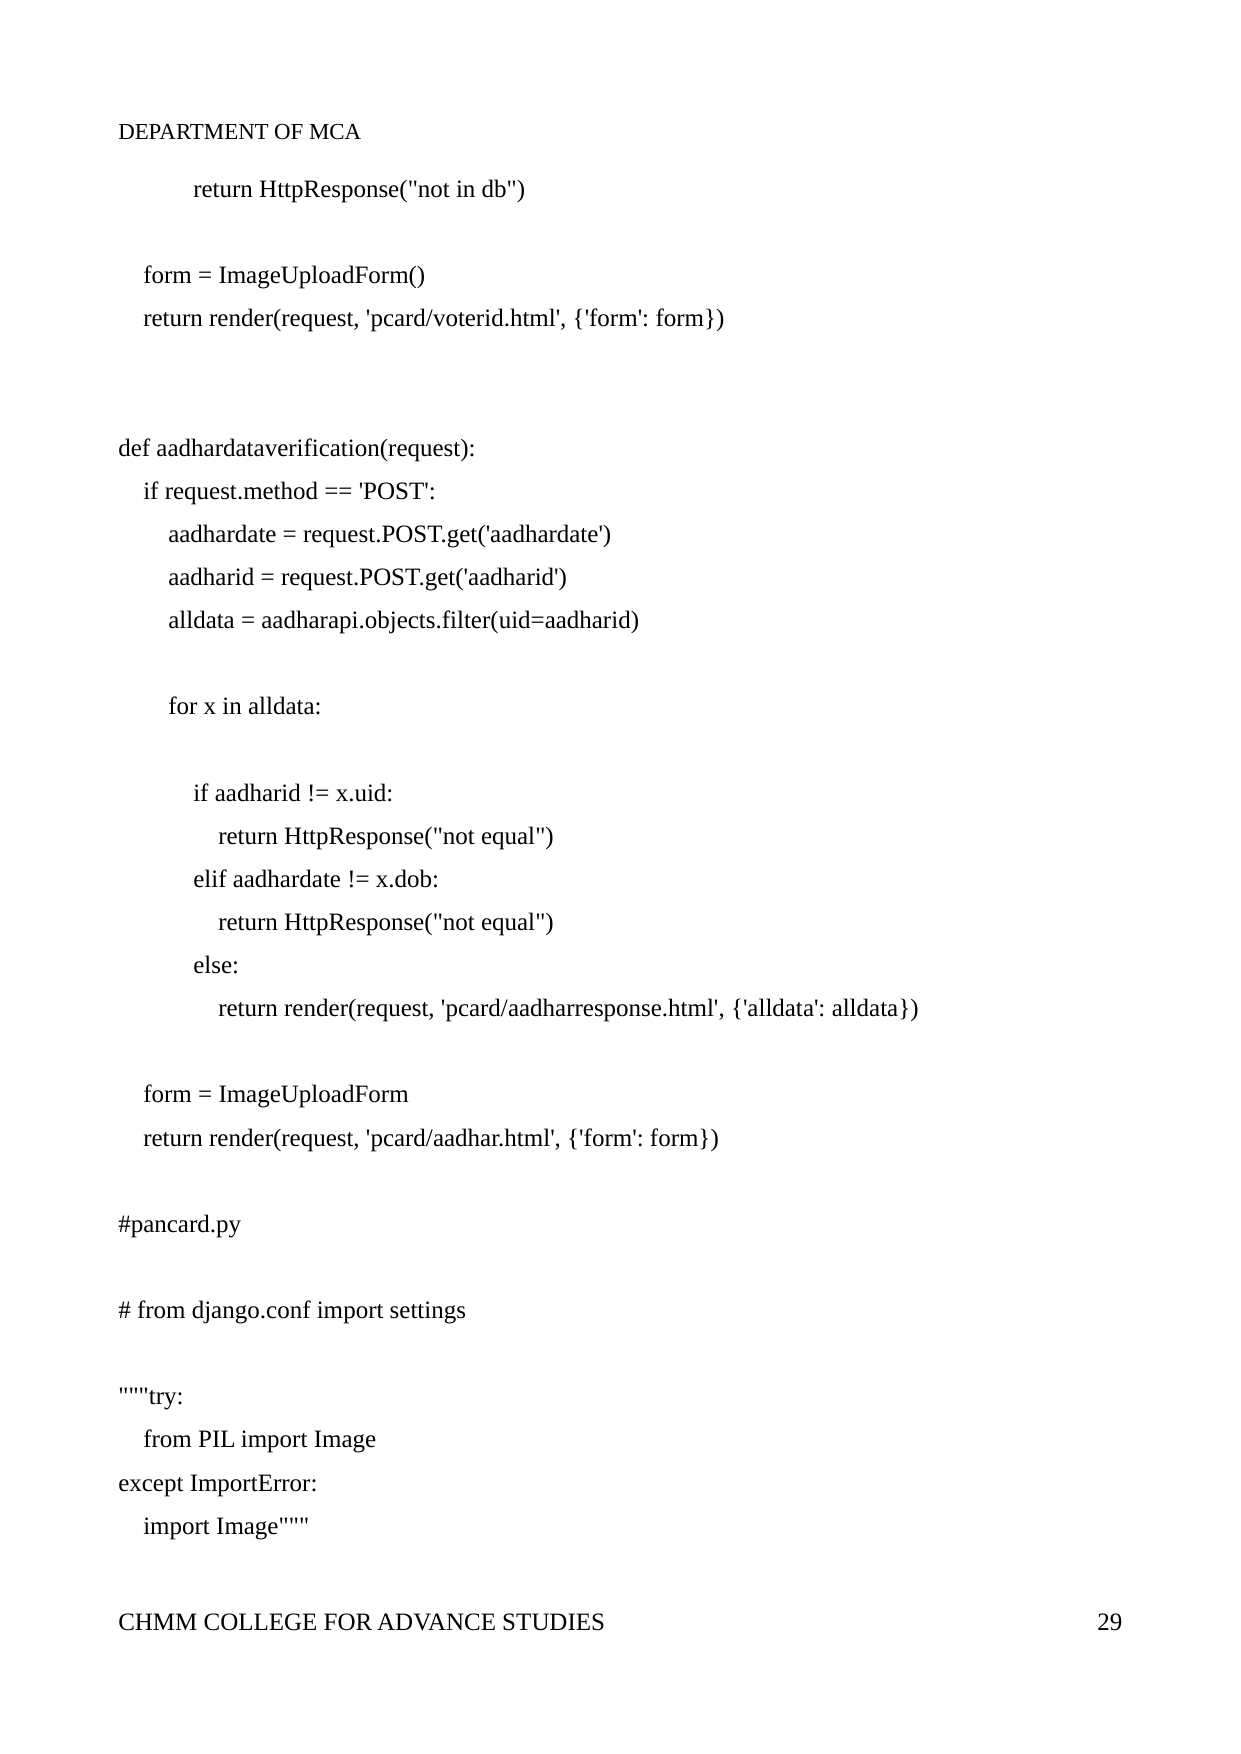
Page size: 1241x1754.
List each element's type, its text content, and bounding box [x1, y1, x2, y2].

text for x in alldata: [118, 691, 1122, 720]
text if aadharid != x.uid: [118, 778, 1122, 806]
text def aadhardataverification(request): [118, 433, 1122, 461]
text return render(request, 'pcard/voterid.html', {'form': form}) [118, 303, 1122, 332]
text aadharid = request.POST.get('aadharid') [118, 562, 1122, 591]
text aadhardate = request.POST.get('aadhardate') [118, 519, 1122, 548]
text elif aadhardate != x.dob: [118, 864, 1122, 893]
text form = ImageUploadForm() [118, 260, 1122, 289]
text from PIL import Image [118, 1424, 1122, 1453]
text return HttpResponse("not in db") [118, 174, 1122, 203]
text return render(request, 'pcard/aadhar.html', {'form': form}) [118, 1123, 1122, 1151]
text """try: [118, 1381, 1122, 1410]
text alldata = aadharapi.objects.filter(uid=aadharid) [118, 605, 1122, 634]
text return HttpResponse("not equal") [118, 821, 1122, 849]
text # from django.conf import settings [118, 1295, 1122, 1324]
text import Image""" [118, 1511, 1122, 1539]
text #pancard.py [118, 1209, 1122, 1238]
text except ImportError: [118, 1468, 1122, 1496]
text return render(request, 'pcard/aadharresponse.html', {'alldata': alldata}) [118, 993, 1122, 1022]
text form = ImageUploadForm [118, 1079, 1122, 1108]
text else: [118, 950, 1122, 979]
text if request.method == 'POST': [118, 476, 1122, 504]
text return HttpResponse("not equal") [118, 907, 1122, 936]
